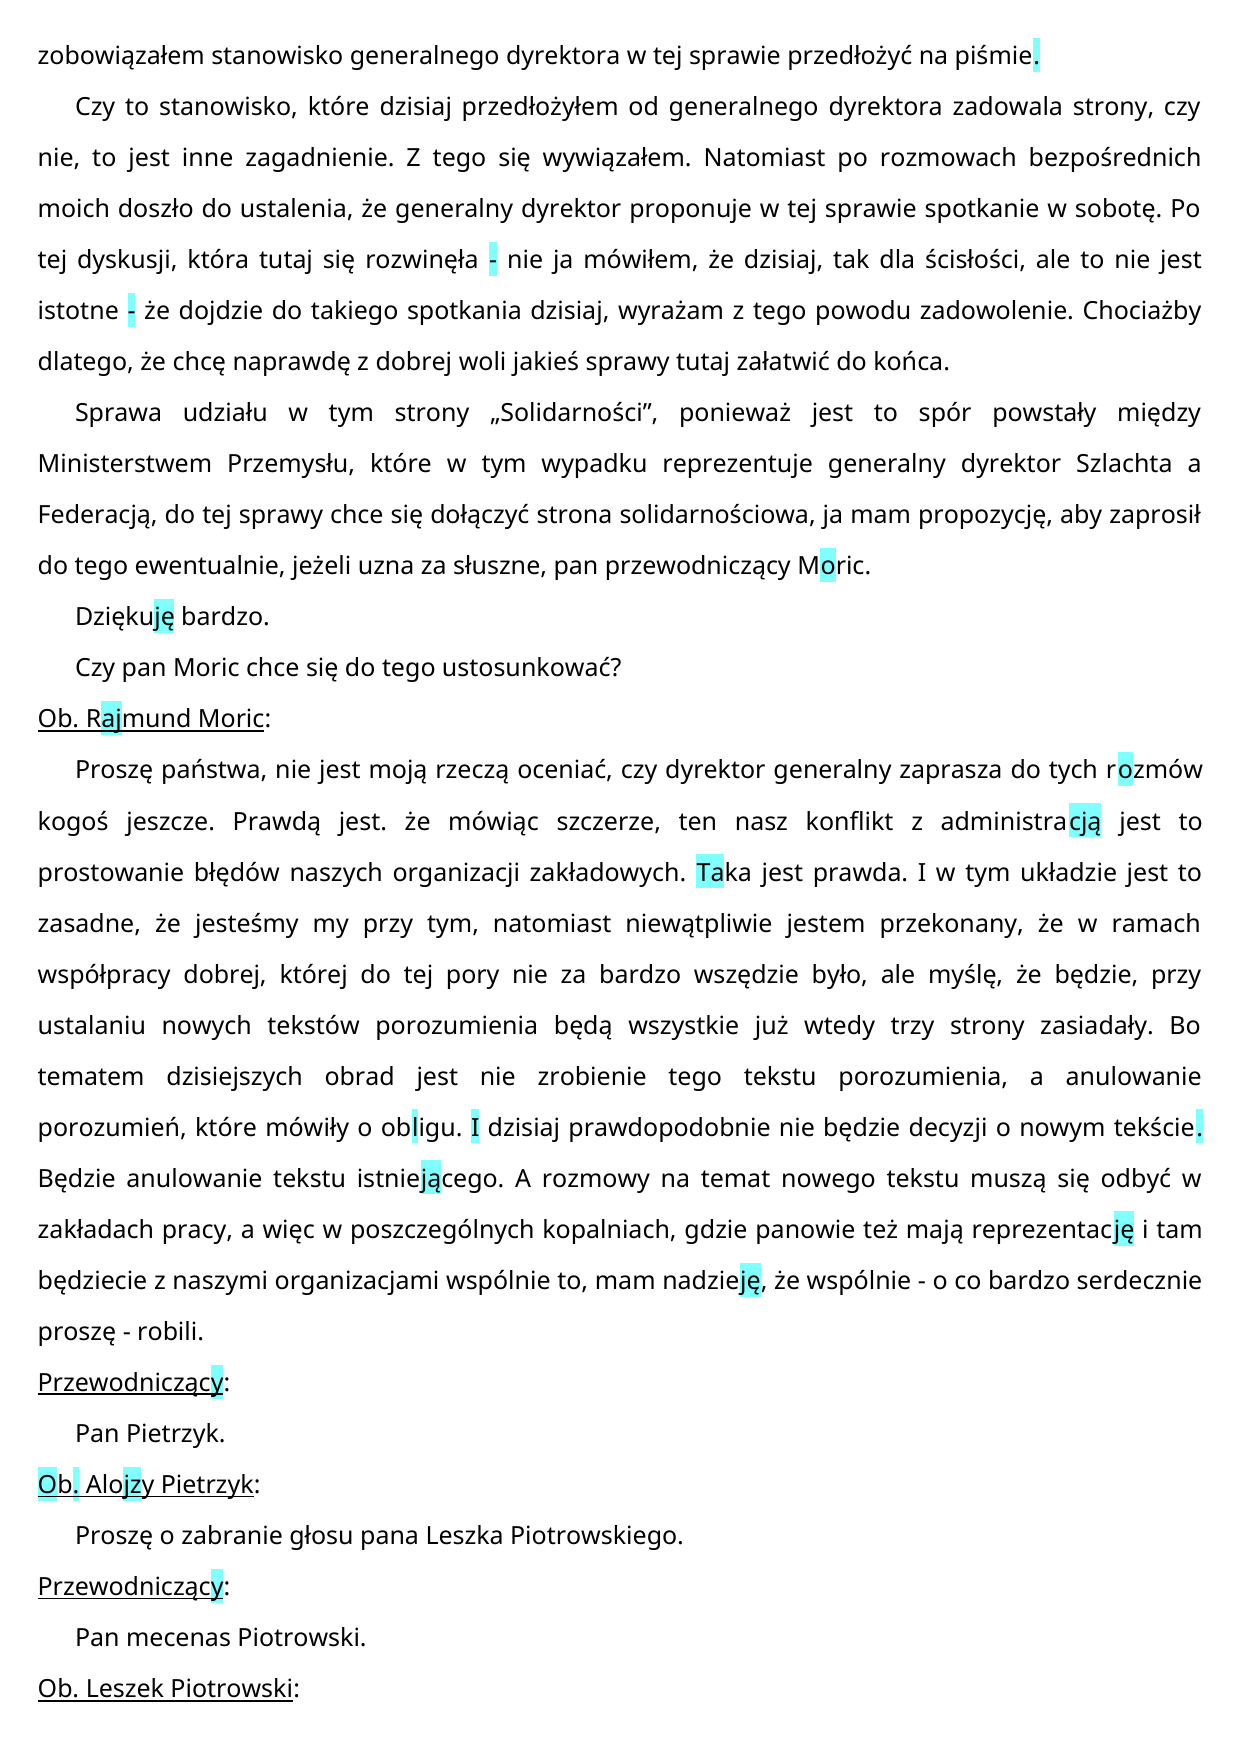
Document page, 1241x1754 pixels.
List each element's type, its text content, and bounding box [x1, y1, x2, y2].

text Czy pan Moric chce się do tego ustosunkować? [37, 650, 1203, 684]
text Przewodniczący: [37, 1364, 1203, 1399]
text Pan mecenas Piotrowski. [37, 1620, 1203, 1654]
text Sprawa udziału w tym strony „Solidarności”, ponieważ jest to spór powstały między Ministerstwem Przemysłu, które w tym wypadku reprezentuje generalny dyrektor Szlachta a Federacją, do tej sprawy chce się dołączyć strona solidarnościowa, ja mam propozycję, aby zaprosił do tego ewentualnie, jeżeli uzna za słuszne, pan przewodniczący Moric. [37, 395, 1203, 582]
text Ob. Rajmund Moric: [37, 701, 1203, 735]
text Pan Pietrzyk. [37, 1416, 1203, 1450]
text Proszę państwa, nie jest moją rzeczą oceniać, czy dyrektor generalny zaprasza do tych rozmów kogoś jeszcze. Prawdą jest. że mówiąc szczerze, ten nasz konflikt z administracją jest to prostowanie błędów naszych organizacji zakładowych. Taka jest prawda. I w tym układzie jest to zasadne, że jesteśmy my przy tym, natomiast niewątpliwie jestem przekonany, że w ramach współpracy dobrej, której do tej pory nie za bardzo wszędzie było, ale myślę, że będzie, przy ustalaniu nowych tekstów porozumienia będą wszystkie już wtedy trzy strony zasiadały. Bo tematem dzisiejszych obrad jest nie zrobienie tego tekstu porozumienia, a anulowanie porozumień, które mówiły o obligu. I dzisiaj prawdopodobnie nie będzie decyzji o nowym tekście. Będzie anulowanie tekstu istniejącego. A rozmowy na temat nowego tekstu muszą się odbyć w zakładach pracy, a więc w poszczególnych kopalniach, gdzie panowie też mają reprezentację i tam będziecie z naszymi organizacjami wspólnie to, mam nadzieję, że wspólnie - o co bardzo serdecznie proszę - robili. [37, 752, 1203, 1348]
text Proszę o zabranie głosu pana Leszka Piotrowskiego. [37, 1518, 1203, 1552]
text Czy to stanowisko, które dzisiaj przedłożyłem od generalnego dyrektora zadowala strony, czy nie, to jest inne zagadnienie. Z tego się wywiązałem. Natomiast po rozmowach bezpośrednich moich doszło do ustalenia, że generalny dyrektor proponuje w tej sprawie spotkanie w sobotę. Po tej dyskusji, która tutaj się rozwinęła - nie ja mówiłem, że dzisiaj, tak dla ścisłości, ale to nie jest istotne - że dojdzie do takiego spotkania dzisiaj, wyrażam z tego powodu zadowolenie. Chociażby dlatego, że chcę naprawdę z dobrej woli jakieś sprawy tutaj załatwić do końca. [37, 88, 1203, 378]
text Ob. Leszek Piotrowski: [37, 1671, 1203, 1705]
text Ob. Alojzy Pietrzyk: [37, 1467, 1203, 1501]
text zobowiązałem stanowisko generalnego dyrektora w tej sprawie przedłożyć na piśmie. [37, 37, 1203, 72]
text Przewodniczący: [37, 1569, 1203, 1603]
text Dziękuję bardzo. [37, 599, 1203, 633]
